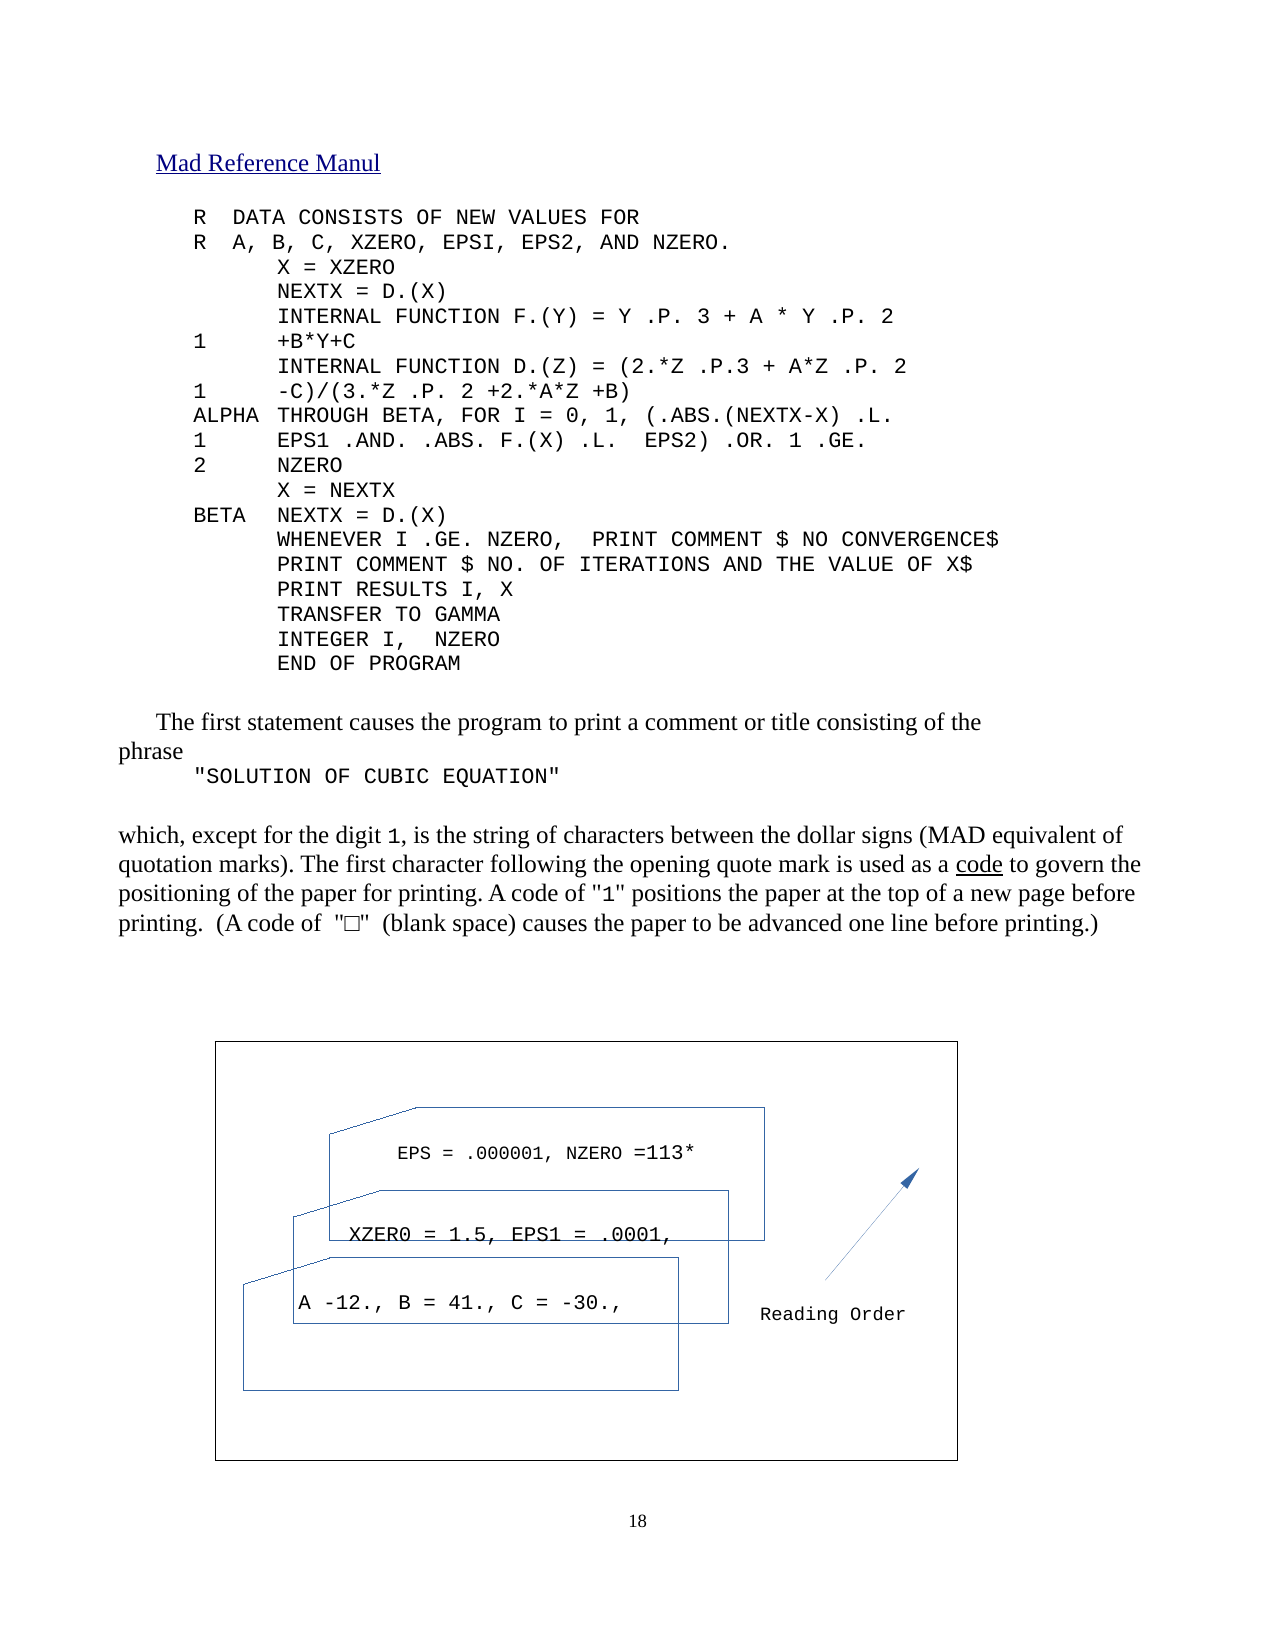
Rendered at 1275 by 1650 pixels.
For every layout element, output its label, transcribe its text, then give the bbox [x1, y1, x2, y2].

text The first statement causes the program to print a comment or title consisting of the phrase [118, 707, 1157, 765]
text "SOLUTION OF CUBIC EQUATION" [193, 765, 1157, 790]
list Figure 1-10. A set of data cards examined and copied as a result of executing the READ AND PRINT DATA statement. [216, 1042, 957, 1460]
text R DATA CONSISTS OF NEW VALUES FOR R A, B, C, XZERO, EPSI, EPS2, AND NZERO. X = XZERO NEXTX = D.(X) INTERNAL FUNCTION F.(Y) = Y .P. 3 + A * Y .P. 2 1 +B*Y+C INTERNAL FUNCTION D.(Z) = (2.*Z .P.3 + A*Z .P. 2 1 -C)/(3.*Z .P. 2 +2.*A*Z +B) ALPHA THROUGH BETA, FOR I = 0, 1, (.ABS.(NEXTX-X) .L. 1 EPS1 .AND. .ABS. F.(X) .L. EPS2) .OR. 1 .GE. 2 NZERO X = NEXTX BETA NEXTX = D.(X) WHENEVER I .GE. NZERO, PRINT COMMENT $ NO CONVERGENCE$ PRINT COMMENT $ NO. OF ITERATIONS AND THE VALUE OF X$ PRINT RESULTS I, X TRANSFER TO GAMMA INTEGER I, NZERO END OF PROGRAM [193, 206, 1157, 677]
text which, except for the digit 1, is the string of characters between the dollar signs (MAD equivalent of quotation marks). The first character following the opening quote mark is used as a code to govern the positioning of the paper for printing. A code of "1" positions the paper at the top of a new page before printing. (A code of "□" (blank space) causes the paper to be advanced one line before printing.) [118, 820, 1157, 968]
